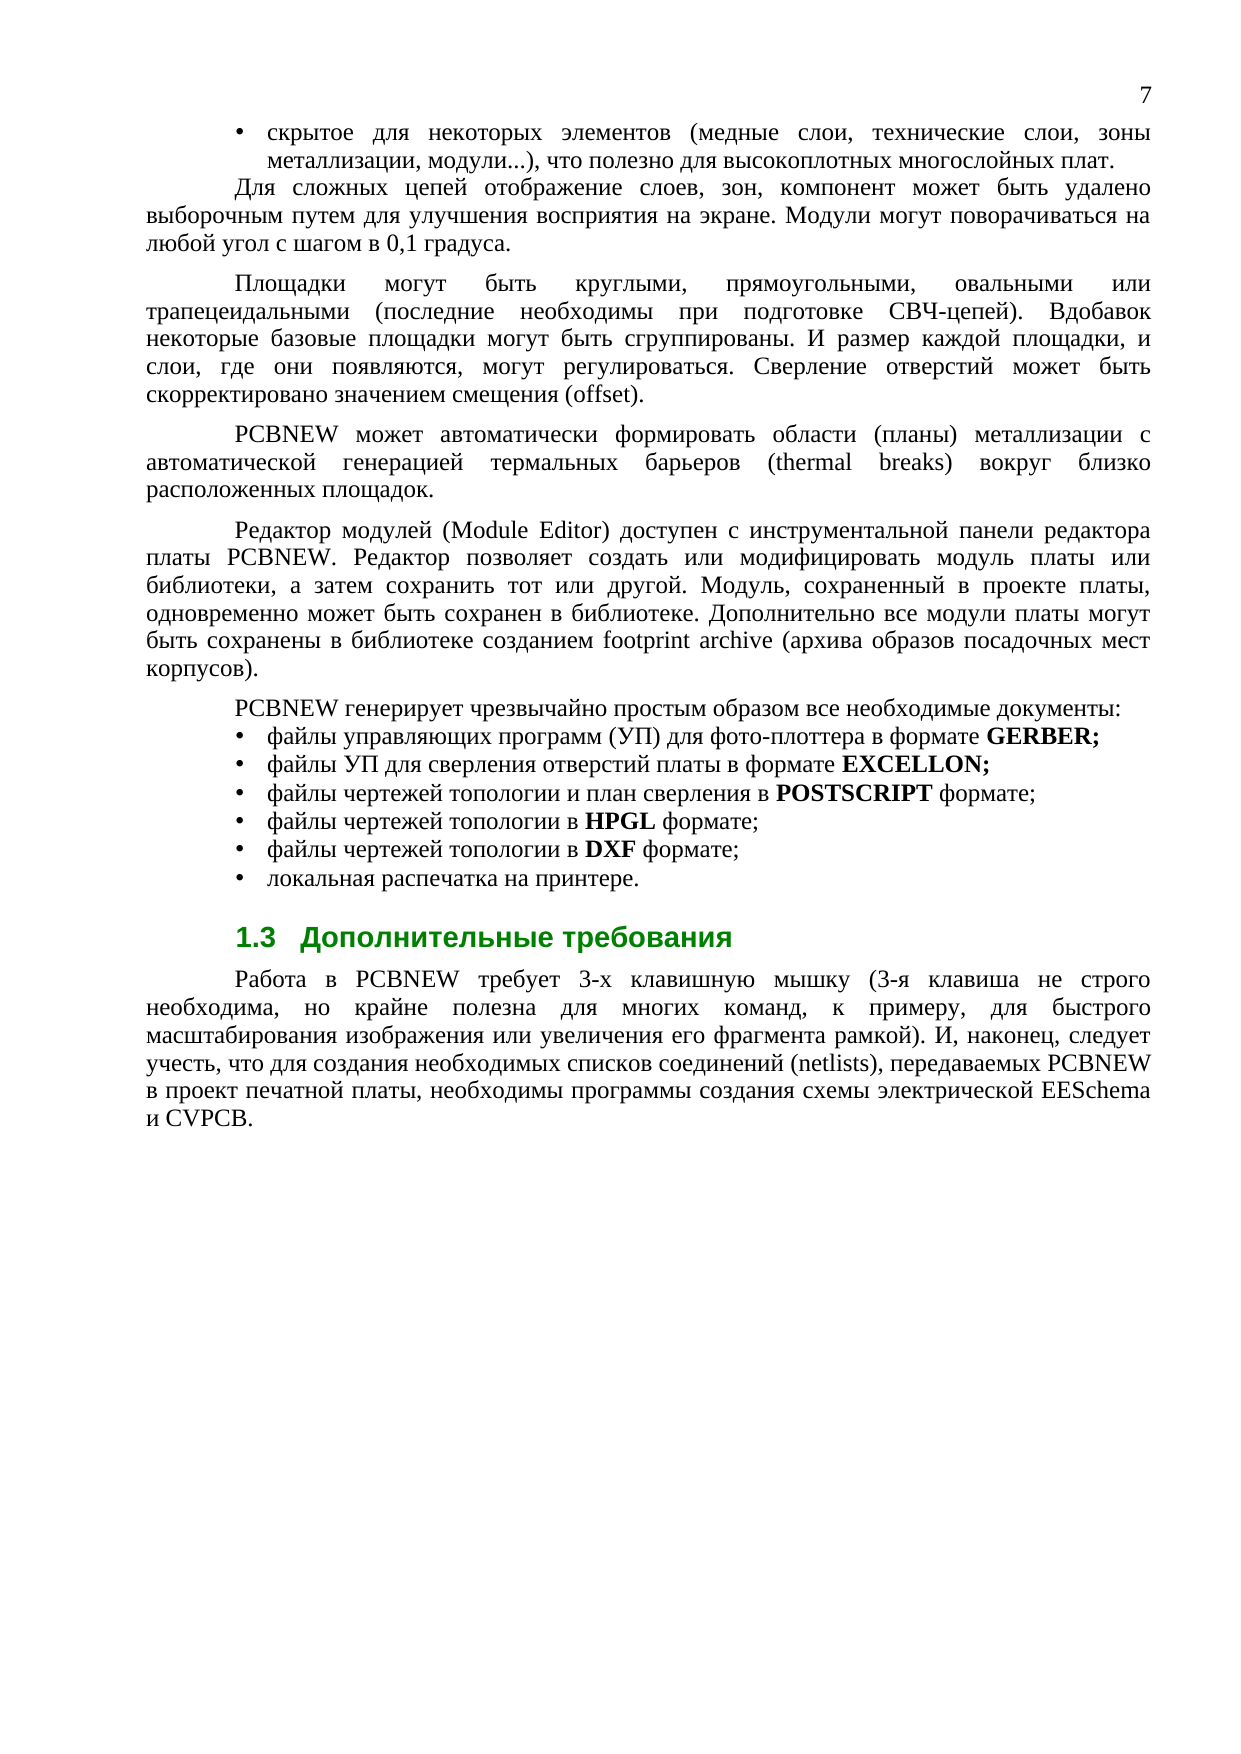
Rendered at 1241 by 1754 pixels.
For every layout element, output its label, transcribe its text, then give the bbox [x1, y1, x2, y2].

text Для сложных цепей отображение слоев, зон, компонент может быть удалено выборочным путем для улучшения восприятия на экране. Модули могут поворачиваться на любой угол с шагом в 0,1 градуса. [146, 173, 1152, 257]
text Редактор модулей (Module Editor) доступен с инструментальной панели редактора платы PCBNEW. Редактор позволяет создать или модифицировать модуль платы или библиотеки, а затем сохранить тот или другой. Модуль, сохраненный в проекте платы, одновременно может быть сохранен в библиотеке. Дополнительно все модули платы могут быть сохранены в библиотеке созданием footprint archive (архива образов посадочных мест корпусов). [146, 516, 1152, 682]
list файлы чертежей топологии в DXF формате; [235, 836, 1152, 863]
list файлы управляющих программ (УП) для фото-плоттера в формате GERBER; [235, 722, 1152, 750]
text PCBNEW генерирует чрезвычайно простым образом все необходимые документы: [146, 694, 1152, 722]
text Работа в PCBNEW требует 3-х клавишную мышку (3-я клавиша не строго необходима, но крайне полезна для многих команд, к примеру, для быстрого масштабирования изображения или увеличения его фрагмента рамкой). И, наконец, следует учесть, что для создания необходимых списков соединений (netlists), передаваемых PCBNEW в проект печатной платы, необходимы программы создания схемы электрической EESchema и CVPCB. [146, 966, 1152, 1132]
list локальная распечатка на принтере. [235, 864, 1152, 892]
list файлы чертежей топологии и план сверления в POSTSCRIPT формате; [235, 779, 1152, 807]
list файлы УП для сверления отверстий платы в формате EXCELLON; [235, 751, 1152, 778]
text Площадки могут быть круглыми, прямоугольными, овальными или трапецеидальными (последние необходимы при подготовке СВЧ-цепей). Вдобавок некоторые базовые площадки могут быть сгруппированы. И размер каждой площадки, и слои, где они появляются, могут регулироваться. Сверление отверстий может быть скорректировано значением смещения (offset). [146, 269, 1152, 408]
list скрытое для некоторых элементов (медные слои, технические слои, зоны металлизации, модули...), что полезно для высокоплотных многослойных плат. [235, 118, 1152, 173]
text PCBNEW может автоматически формировать области (планы) металлизации с автоматической генерацией термальных барьеров (thermal breaks) вокруг близко расположенных площадок. [146, 420, 1152, 503]
list файлы чертежей топологии в HPGL формате; [235, 807, 1152, 835]
subtitle Дополнительные требования [146, 921, 1152, 954]
